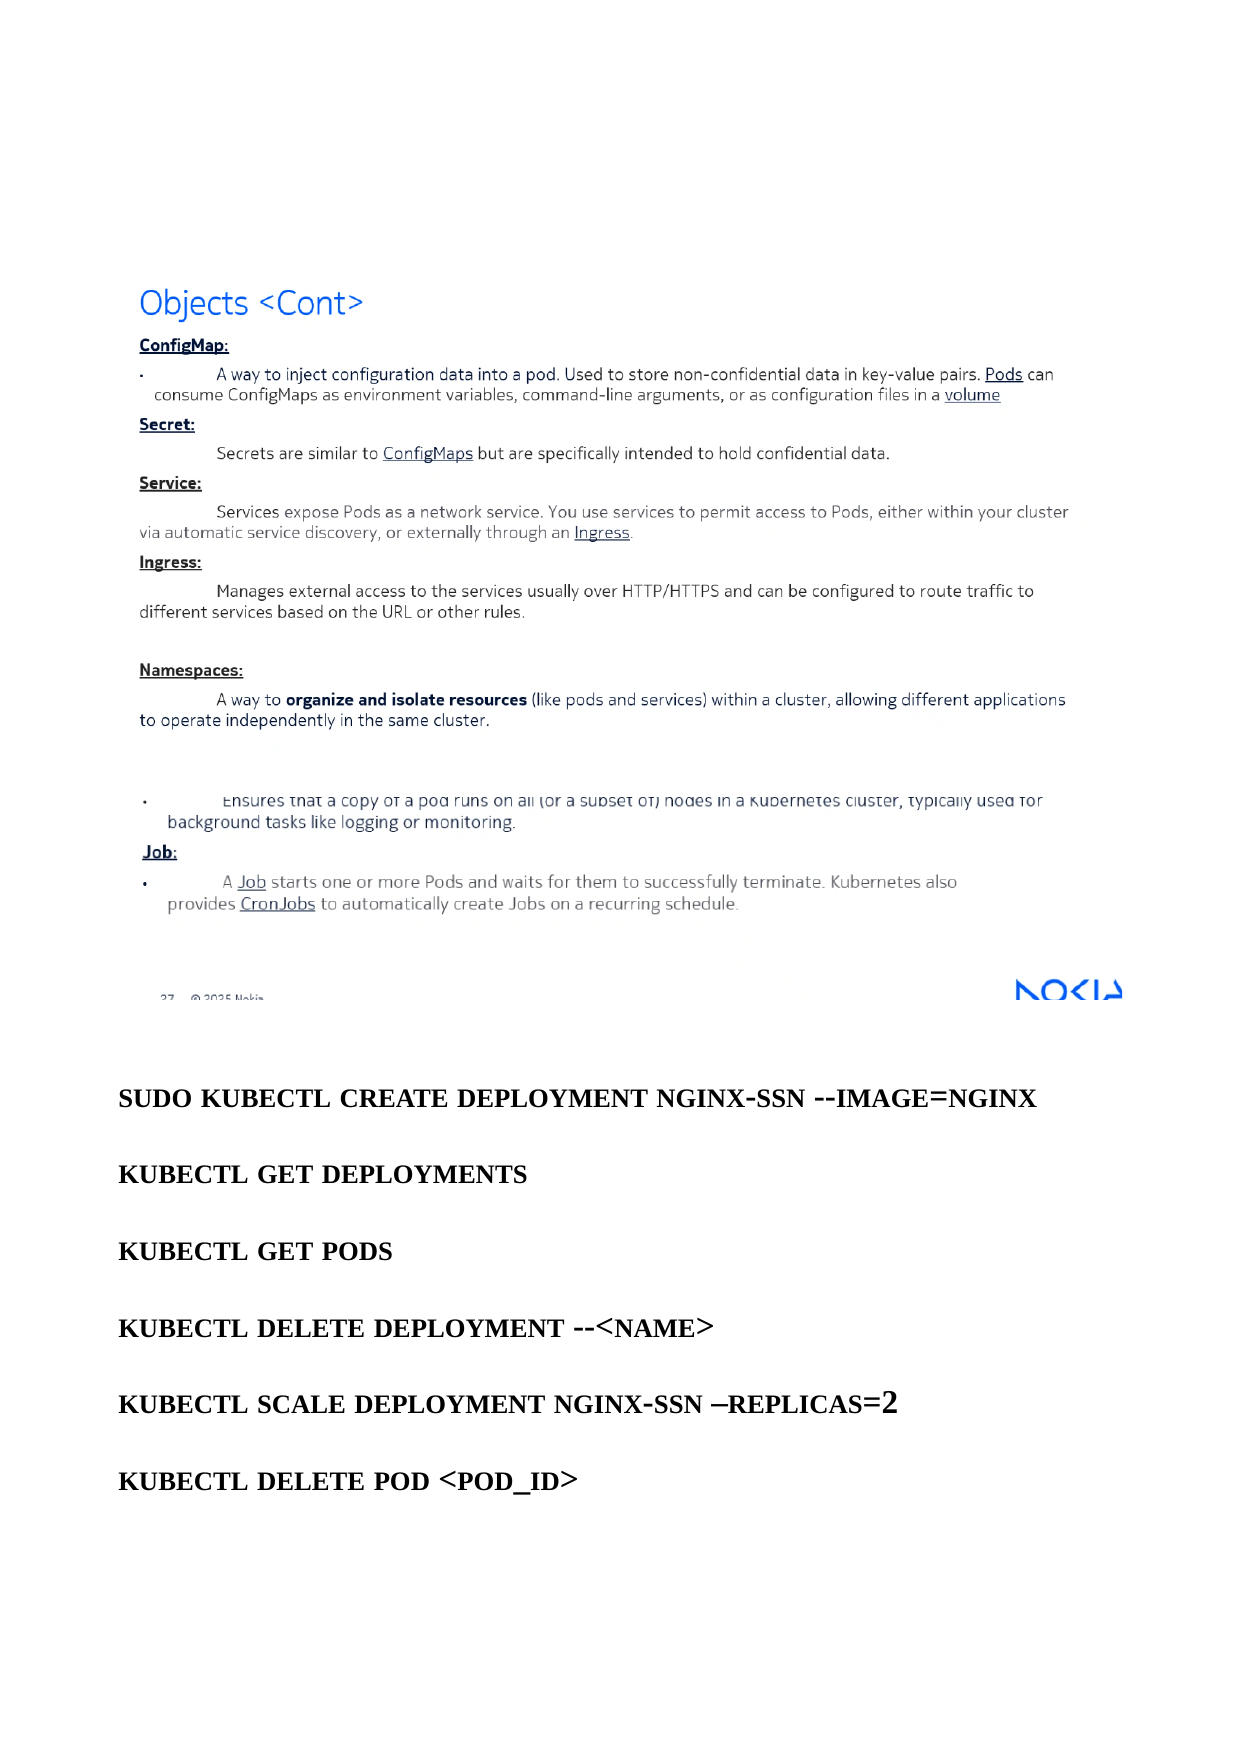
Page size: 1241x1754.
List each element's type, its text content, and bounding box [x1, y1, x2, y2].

text kubectl get deployments [118, 1153, 1122, 1191]
text kubectl delete pod <pod_id> [118, 1459, 1122, 1498]
picture [118, 271, 1123, 1000]
text kubectl get pods [118, 1229, 1122, 1268]
text kubectl delete deployment --<name> [118, 1306, 1122, 1344]
text kubectl scale deployment nginx-ssn –replicas=2 [118, 1383, 1122, 1421]
text sudo kubectl create deployment nginx-ssn --image=nginx [118, 1076, 1122, 1114]
